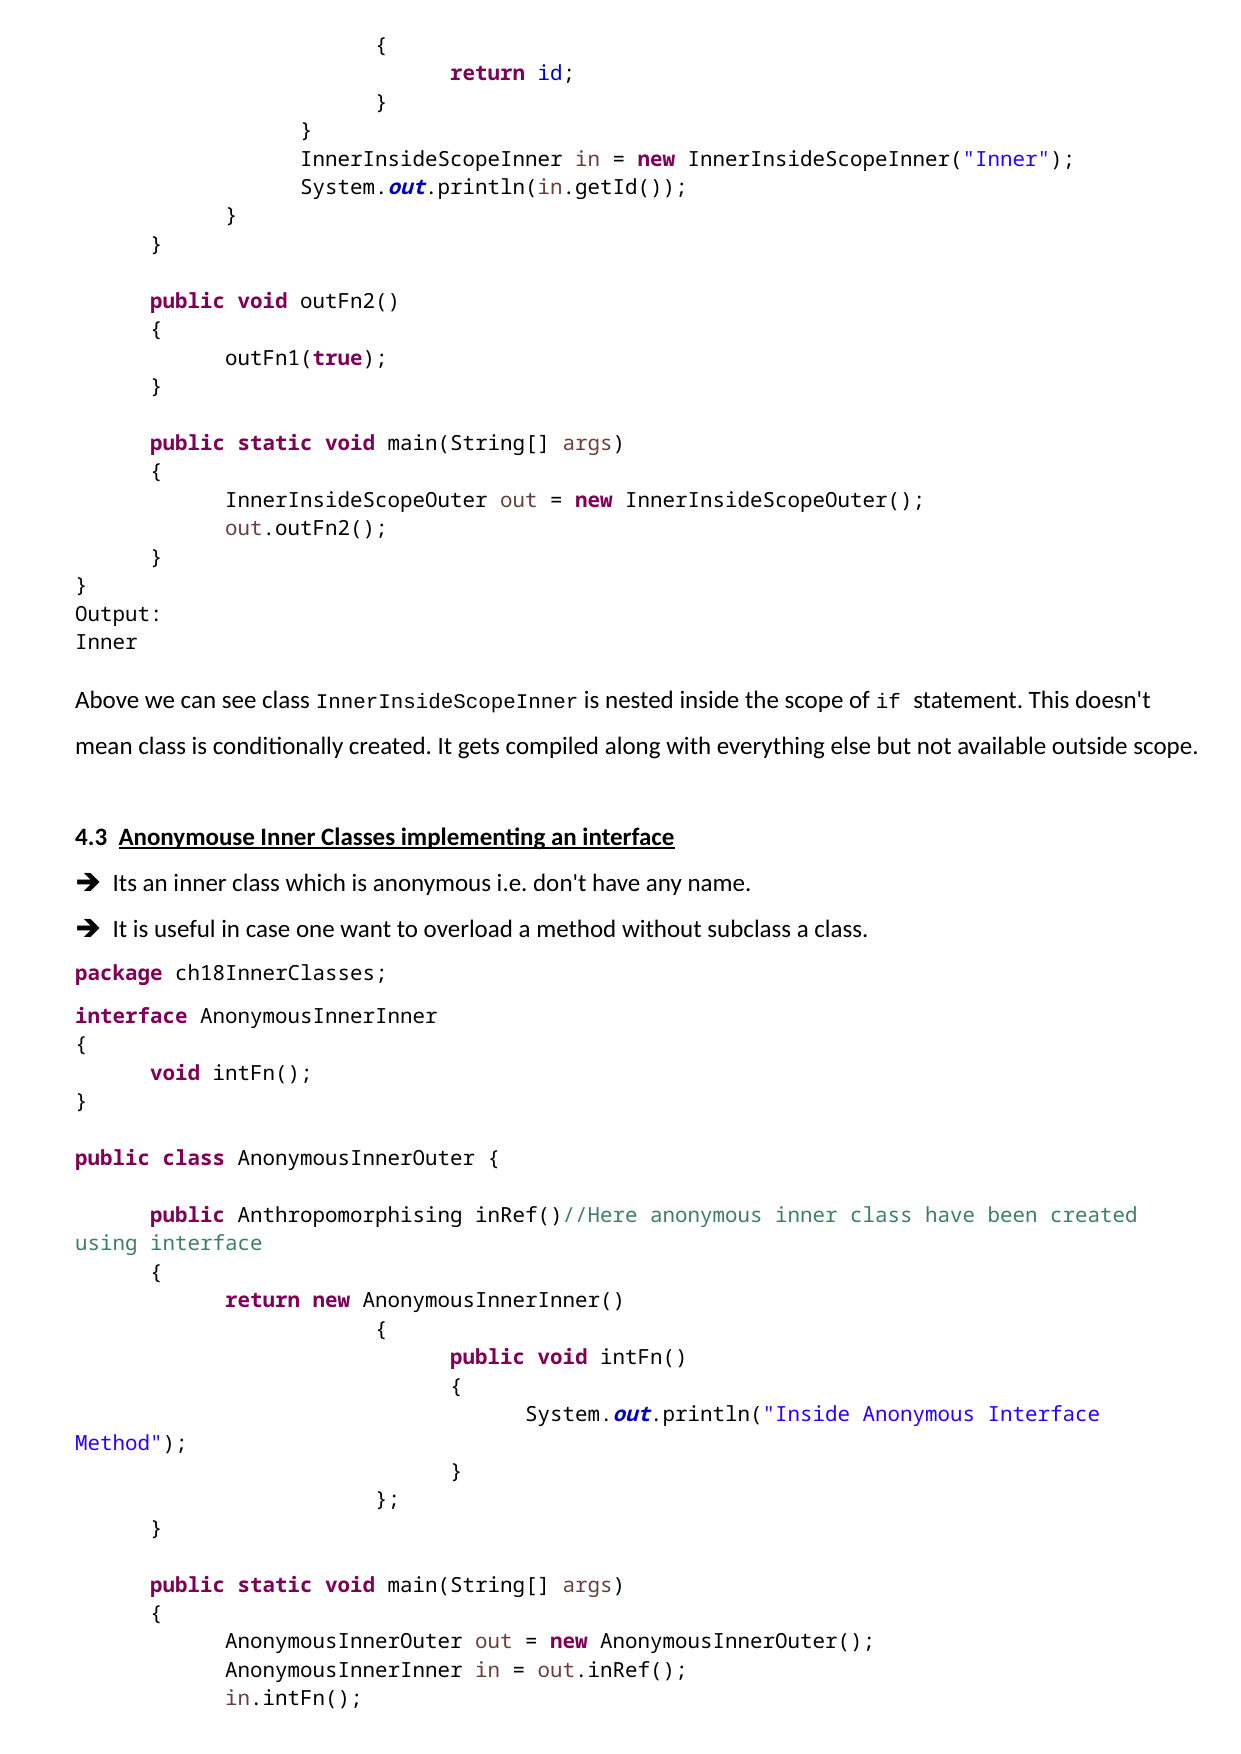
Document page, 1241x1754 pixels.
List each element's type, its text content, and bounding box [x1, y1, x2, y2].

text public Anthropomorphising inRef()//Here anonymous inner class have been created using interface [75, 1200, 1211, 1257]
text }; [75, 1484, 1211, 1513]
list It is useful in case one want to overload a method without subclass a class. [75, 913, 1211, 943]
text public void intFn() [75, 1342, 1211, 1371]
text System.out.println("Inside Anonymous Interface Method"); [75, 1399, 1211, 1456]
text } [75, 201, 1211, 229]
text void intFn(); [75, 1058, 1211, 1086]
list Above we can see class InnerInsideScopeInner is nested inside the scope of if statement. This doesn't mean class is conditionally created. It gets compiled along with everything else but not available outside scope. [75, 684, 1211, 760]
text public void outFn2() [75, 286, 1211, 314]
text } [75, 1456, 1211, 1484]
text } [75, 570, 1211, 599]
text { [75, 1029, 1211, 1058]
text { [75, 314, 1211, 343]
text } [75, 1513, 1211, 1541]
text } [75, 115, 1211, 144]
text } [75, 1086, 1211, 1115]
text AnonymousInnerInner in = out.inRef(); [75, 1655, 1211, 1683]
text 4.3 Anonymouse Inner Classes implementing an interface [75, 821, 1211, 852]
text { [75, 457, 1211, 485]
text InnerInsideScopeInner in = new InnerInsideScopeInner("Inner"); [75, 144, 1211, 172]
text } [75, 229, 1211, 257]
text } [75, 87, 1211, 115]
text out.outFn2(); [75, 513, 1211, 542]
text public class AnonymousInnerOuter { [75, 1143, 1211, 1172]
text { [75, 1257, 1211, 1285]
text { [75, 1371, 1211, 1399]
text return new AnonymousInnerInner() [75, 1285, 1211, 1314]
text interface AnonymousInnerInner [75, 1001, 1211, 1029]
text in.intFn(); [75, 1683, 1211, 1712]
text public static void main(String[] args) [75, 1570, 1211, 1598]
text { [75, 30, 1211, 58]
text AnonymousInnerOuter out = new AnonymousInnerOuter(); [75, 1627, 1211, 1655]
text return id; [75, 58, 1211, 87]
text public static void main(String[] args) [75, 428, 1211, 457]
text } [75, 371, 1211, 400]
text System.out.println(in.getId()); [75, 172, 1211, 201]
text Output: [75, 599, 1211, 627]
text } [75, 542, 1211, 570]
text InnerInsideScopeOuter out = new InnerInsideScopeOuter(); [75, 485, 1211, 513]
text outFn1(true); [75, 343, 1211, 371]
text { [75, 1314, 1211, 1342]
text Inner [75, 627, 1211, 656]
list Its an inner class which is anonymous i.e. don't have any name. [75, 867, 1211, 897]
text package ch18InnerClasses; [75, 958, 1211, 987]
text { [75, 1598, 1211, 1627]
